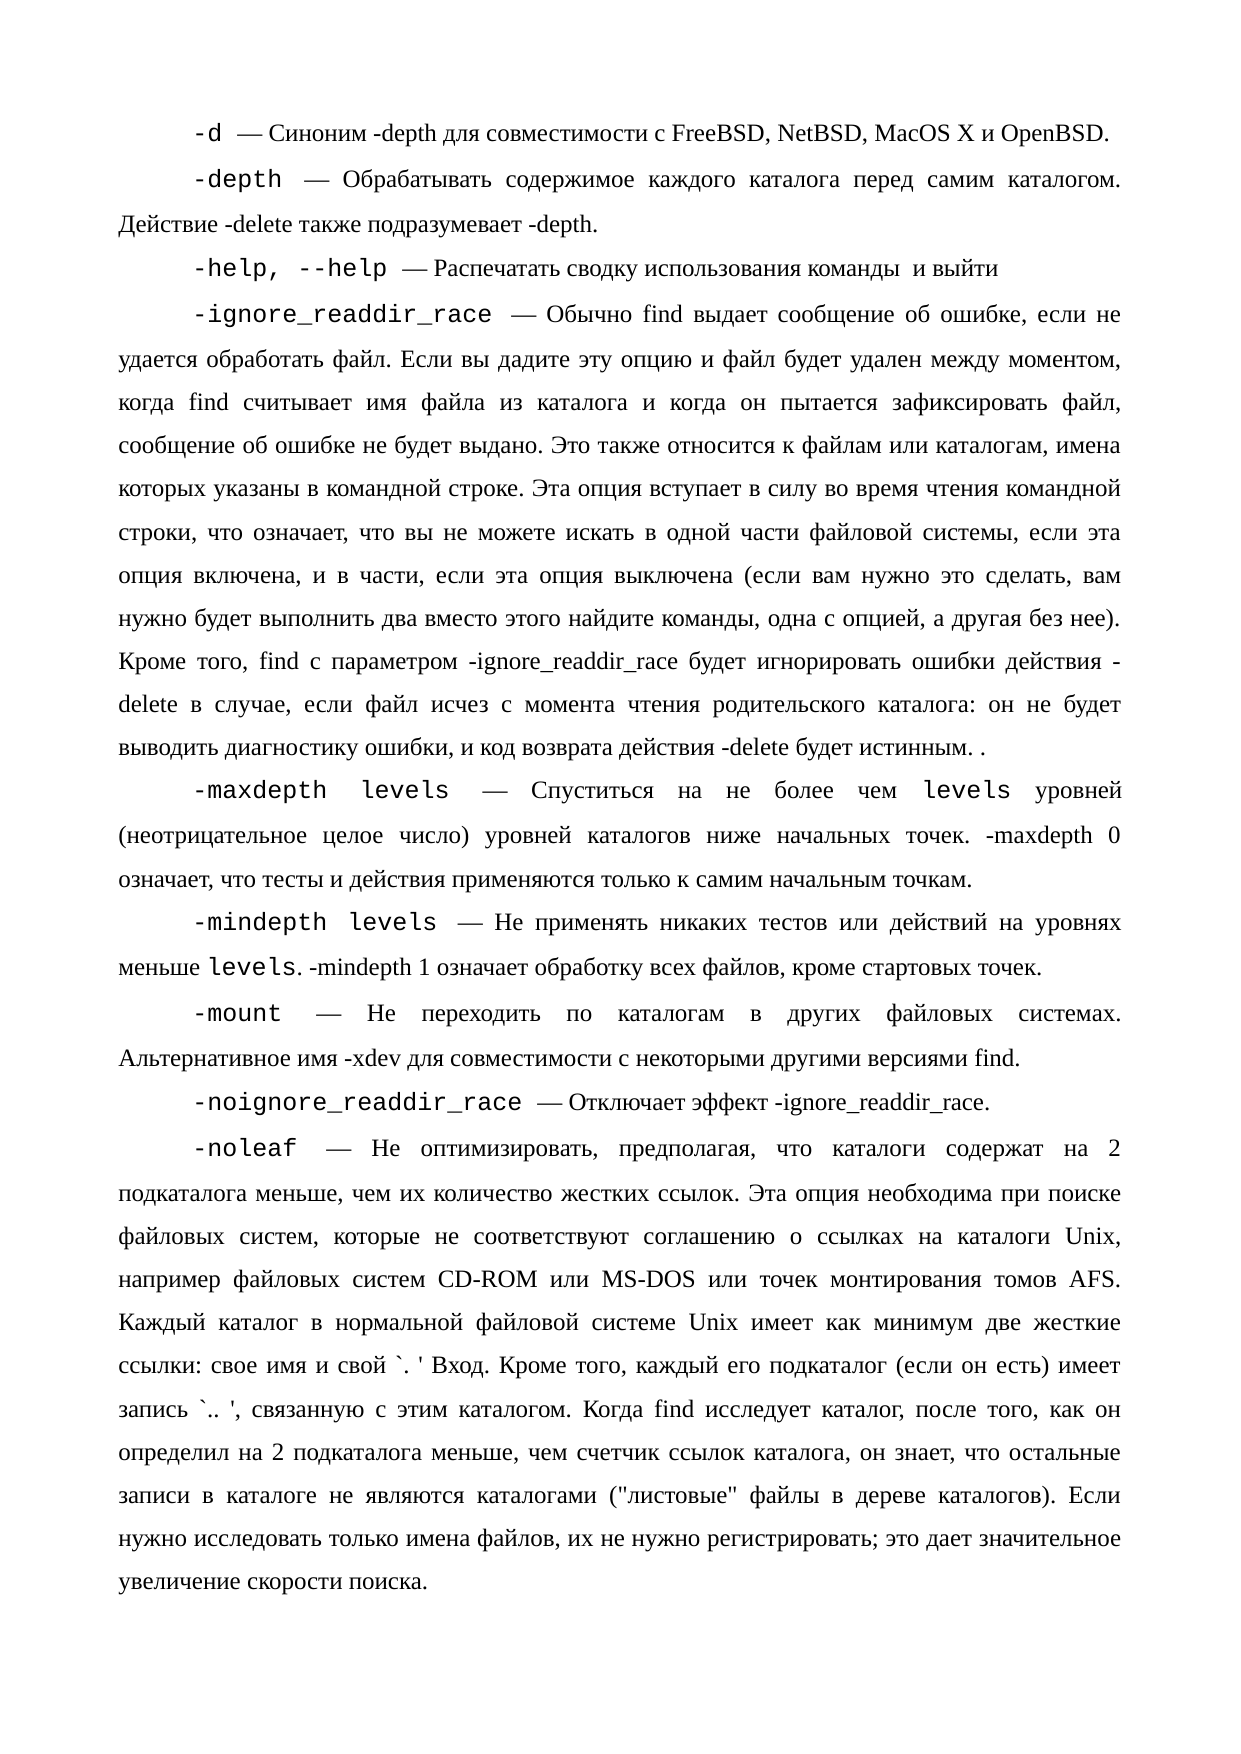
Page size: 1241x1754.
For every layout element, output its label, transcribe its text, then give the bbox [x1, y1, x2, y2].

text -noleaf — Не оптимизировать, предполагая, что каталоги содержат на 2 подкаталога меньше, чем их количество жестких ссылок. Эта опция необходима при поиске файловых систем, которые не соответствуют соглашению о ссылках на каталоги Unix, например файловых систем CD-ROM или MS-DOS или точек монтирования томов AFS. Каждый каталог в нормальной файловой системе Unix имеет как минимум две жесткие ссылки: свое имя и свой `. ' Вход. Кроме того, каждый его подкаталог (если он есть) имеет запись `.. ', связанную с этим каталогом. Когда find исследует каталог, после того, как он определил на 2 подкаталога меньше, чем счетчик ссылок каталога, он знает, что остальные записи в каталоге не являются каталогами ("листовые" файлы в дереве каталогов). Если нужно исследовать только имена файлов, их не нужно регистрировать; это дает значительное увеличение скорости поиска. [118, 1133, 1122, 1595]
text -mindepth levels — Не применять никаких тестов или действий на уровнях меньше levels. -mindepth 1 означает обработку всех файлов, кроме стартовых точек. [118, 907, 1122, 983]
text -d — Синоним -depth для совместимости с FreeBSD, NetBSD, MacOS X и OpenBSD. [118, 118, 1122, 149]
text -maxdepth levels — Спуститься на не более чем levels уровней (неотрицательное целое число) уровней каталогов ниже начальных точек. -maxdepth 0 означает, что тесты и действия применяются только к самим начальным точкам. [118, 775, 1122, 892]
text -help, --help — Распечатать сводку использования команды и выйти [118, 253, 1122, 283]
text -ignore_readdir_race — Обычно find выдает сообщение об ошибке, если не удается обработать файл. Если вы дадите эту опцию и файл будет удален между моментом, когда find считывает имя файла из каталога и когда он пытается зафиксировать файл, сообщение об ошибке не будет выдано. Это также относится к файлам или каталогам, имена которых указаны в командной строке. Эта опция вступает в силу во время чтения командной строки, что означает, что вы не можете искать в одной части файловой системы, если эта опция включена, и в части, если эта опция выключена (если вам нужно это сделать, вам нужно будет выполнить два вместо этого найдите команды, одна с опцией, а другая без нее). Кроме того, find с параметром -ignore_readdir_race будет игнорировать ошибки действия -delete в случае, если файл исчез с момента чтения родительского каталога: он не будет выводить диагностику ошибки, и код возврата действия -delete будет истинным. . [118, 299, 1122, 761]
text -noignore_readdir_race — Отключает эффект -ignore_readdir_race. [118, 1087, 1122, 1117]
text -mount — Не переходить по каталогам в других файловых системах. Альтернативное имя -xdev для совместимости с некоторыми другими версиями find. [118, 998, 1122, 1072]
text -depth — Обрабатывать содержимое каждого каталога перед самим каталогом. Действие -delete также подразумевает -depth. [118, 164, 1122, 238]
